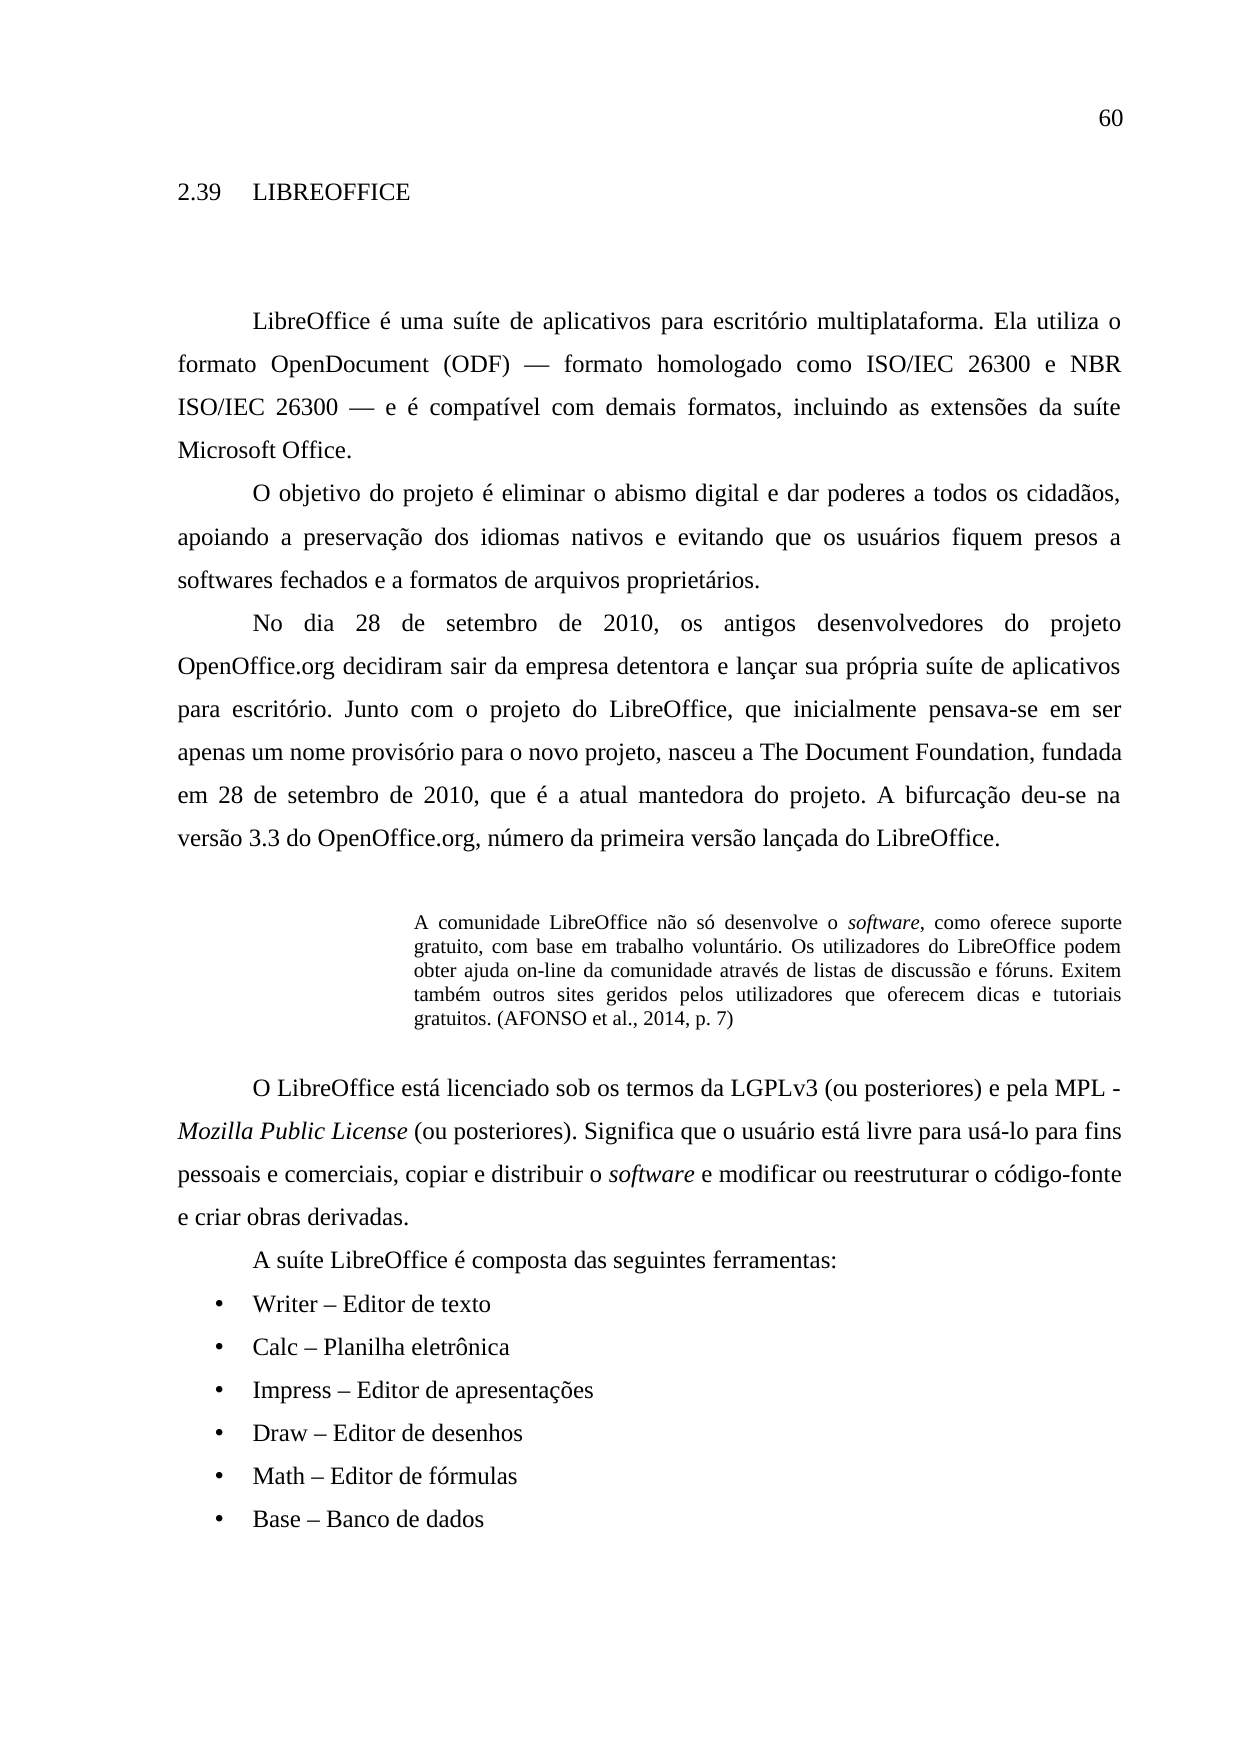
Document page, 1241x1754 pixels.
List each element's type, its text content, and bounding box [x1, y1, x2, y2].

list Writer – Editor de texto [215, 1289, 1122, 1317]
text O objetivo do projeto é eliminar o abismo digital e dar poderes a todos os cidadãos, apoiando a preservação dos idiomas nativos e evitando que os usuários fiquem presos a softwares fechados e a formatos de arquivos proprietários. [177, 478, 1122, 593]
list Draw – Editor de desenhos [215, 1418, 1122, 1447]
list Base – Banco de dados [215, 1504, 1122, 1533]
subtitle LIBREOFFICE [177, 177, 1122, 206]
text LibreOffice é uma suíte de aplicativos para escritório multiplataforma. Ela utiliza o formato OpenDocument (ODF) — formato homologado como ISO/IEC 26300 e NBR ISO/IEC 26300 — e é compatível com demais formatos, incluindo as extensões da suíte Microsoft Office. [177, 306, 1122, 464]
list Calc – Planilha eletrônica [215, 1332, 1122, 1361]
list Math – Editor de fórmulas [215, 1461, 1122, 1490]
list Impress – Editor de apresentações [215, 1375, 1122, 1404]
text No dia 28 de setembro de 2010, os antigos desenvolvedores do projeto OpenOffice.org decidiram sair da empresa detentora e lançar sua própria suíte de aplicativos para escritório. Junto com o projeto do LibreOffice, que inicialmente pensava-se em ser apenas um nome provisório para o novo projeto, nasceu a The Document Foundation, fundada em 28 de setembro de 2010, que é a atual mantedora do projeto. A bifurcação deu-se na versão 3.3 do OpenOffice.org, número da primeira versão lançada do LibreOffice. [177, 608, 1122, 852]
text A comunidade LibreOffice não só desenvolve o software, como oferece suporte gratuito, com base em trabalho voluntário. Os utilizadores do LibreOffice podem obter ajuda on-line da comunidade através de listas de discussão e fóruns. Exitem também outros sites geridos pelos utilizadores que oferecem dicas e tutoriais gratuitos. (AFONSO et al., 2014, p. 7) [413, 910, 1122, 1030]
text A suíte LibreOffice é composta das seguintes ferramentas: [177, 1246, 1122, 1274]
text O LibreOffice está licenciado sob os termos da LGPLv3 (ou posteriores) e pela MPL - Mozilla Public License (ou posteriores). Significa que o usuário está livre para usá-lo para fins pessoais e comerciais, copiar e distribuir o software e modificar ou reestruturar o código-fonte e criar obras derivadas. [177, 1073, 1122, 1231]
